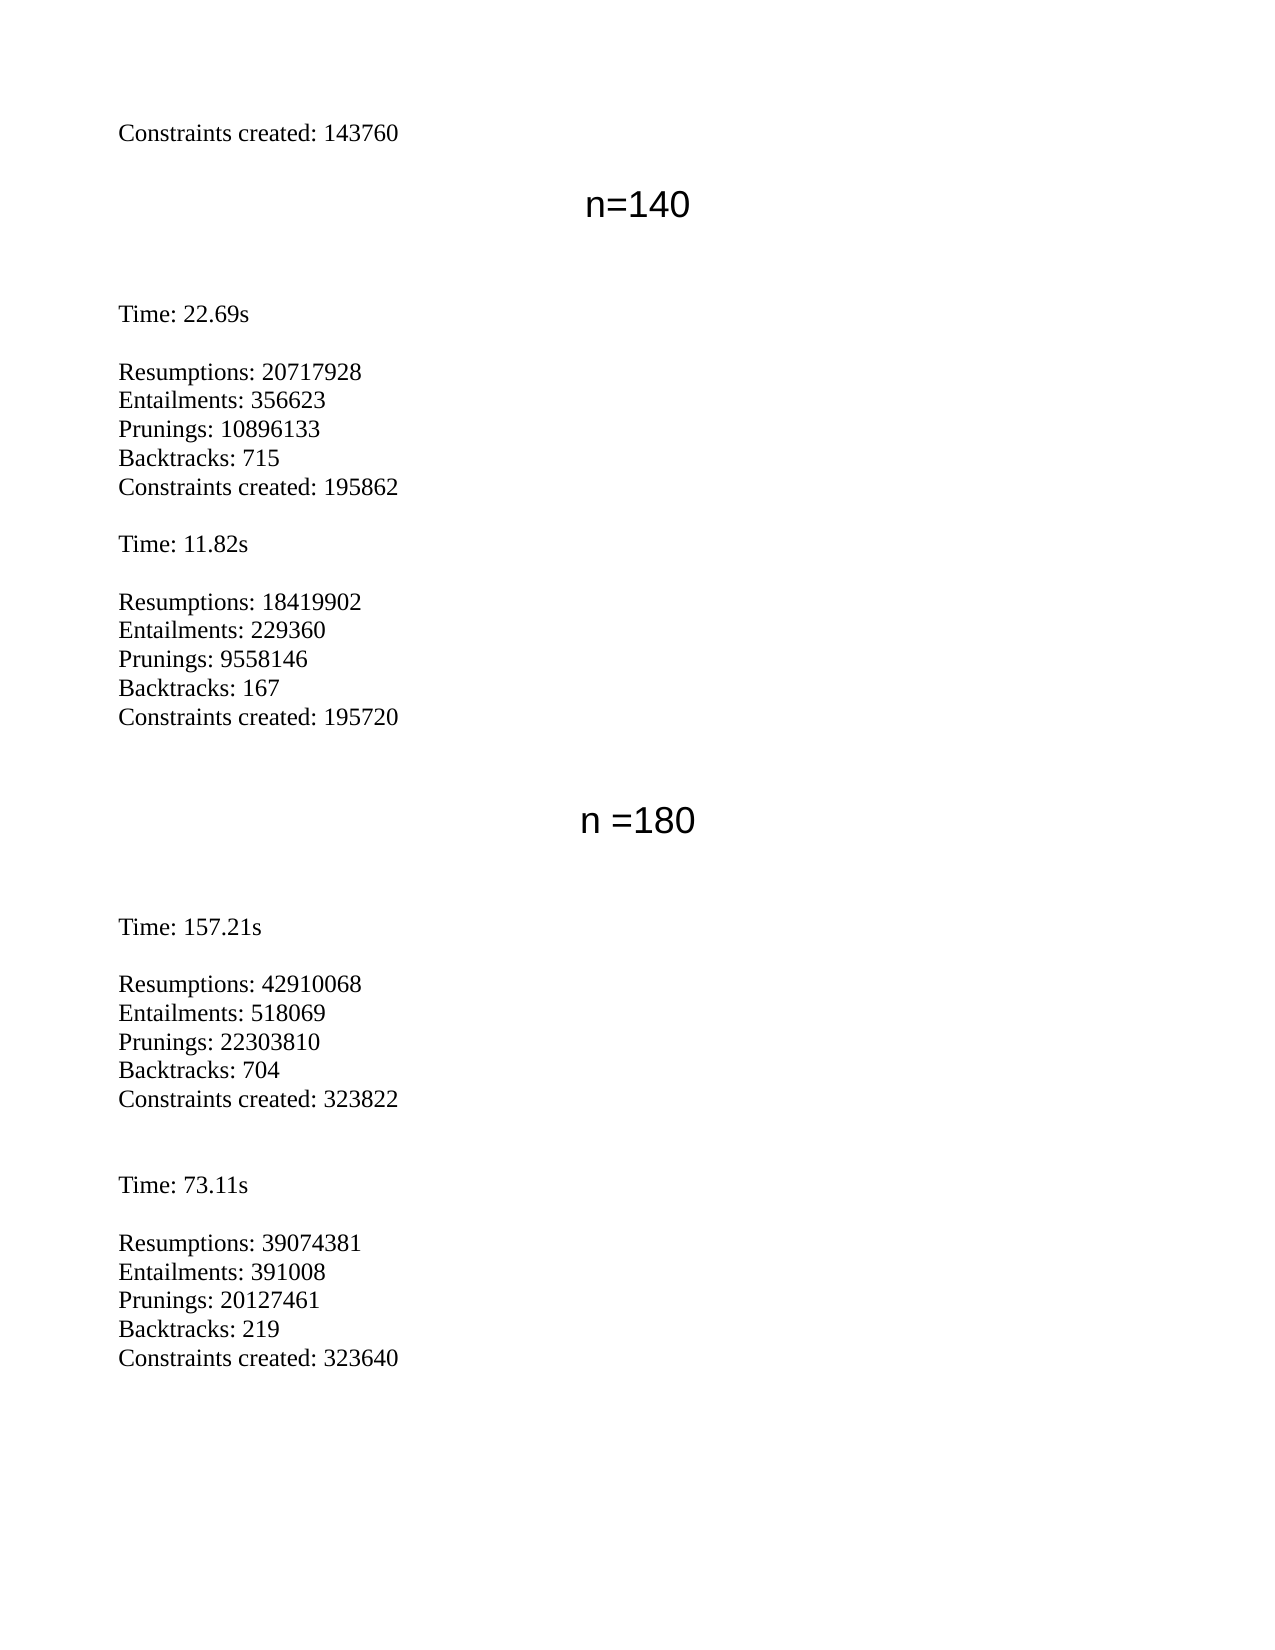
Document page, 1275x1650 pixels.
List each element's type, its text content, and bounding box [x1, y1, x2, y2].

text Prunings: 9558146 [118, 644, 1157, 673]
text Prunings: 10896133 [118, 414, 1157, 443]
text Backtracks: 704 [118, 1056, 1157, 1084]
text Time: 157.21s [118, 912, 1157, 941]
text Prunings: 22303810 [118, 1027, 1157, 1056]
text Time: 11.82s [118, 529, 1157, 558]
text Prunings: 20127461 [118, 1286, 1157, 1314]
text Constraints created: 195720 [118, 702, 1157, 731]
text Constraints created: 323640 [118, 1343, 1157, 1372]
text Backtracks: 715 [118, 443, 1157, 472]
text Entailments: 356623 [118, 386, 1157, 414]
text Resumptions: 20717928 [118, 357, 1157, 386]
text Resumptions: 39074381 [118, 1228, 1157, 1257]
text Constraints created: 323822 [118, 1084, 1157, 1113]
text Time: 73.11s [118, 1171, 1157, 1199]
text Backtracks: 219 [118, 1314, 1157, 1343]
text Backtracks: 167 [118, 673, 1157, 702]
text Entailments: 518069 [118, 998, 1157, 1027]
subtitle n=140 [118, 182, 1157, 225]
text Resumptions: 18419902 [118, 587, 1157, 616]
text Entailments: 229360 [118, 616, 1157, 644]
subtitle n =180 [118, 799, 1157, 842]
text Constraints created: 195862 [118, 472, 1157, 501]
text Time: 22.69s [118, 299, 1157, 328]
text Constraints created: 143760 [118, 118, 1157, 147]
text Entailments: 391008 [118, 1257, 1157, 1286]
text Resumptions: 42910068 [118, 969, 1157, 998]
